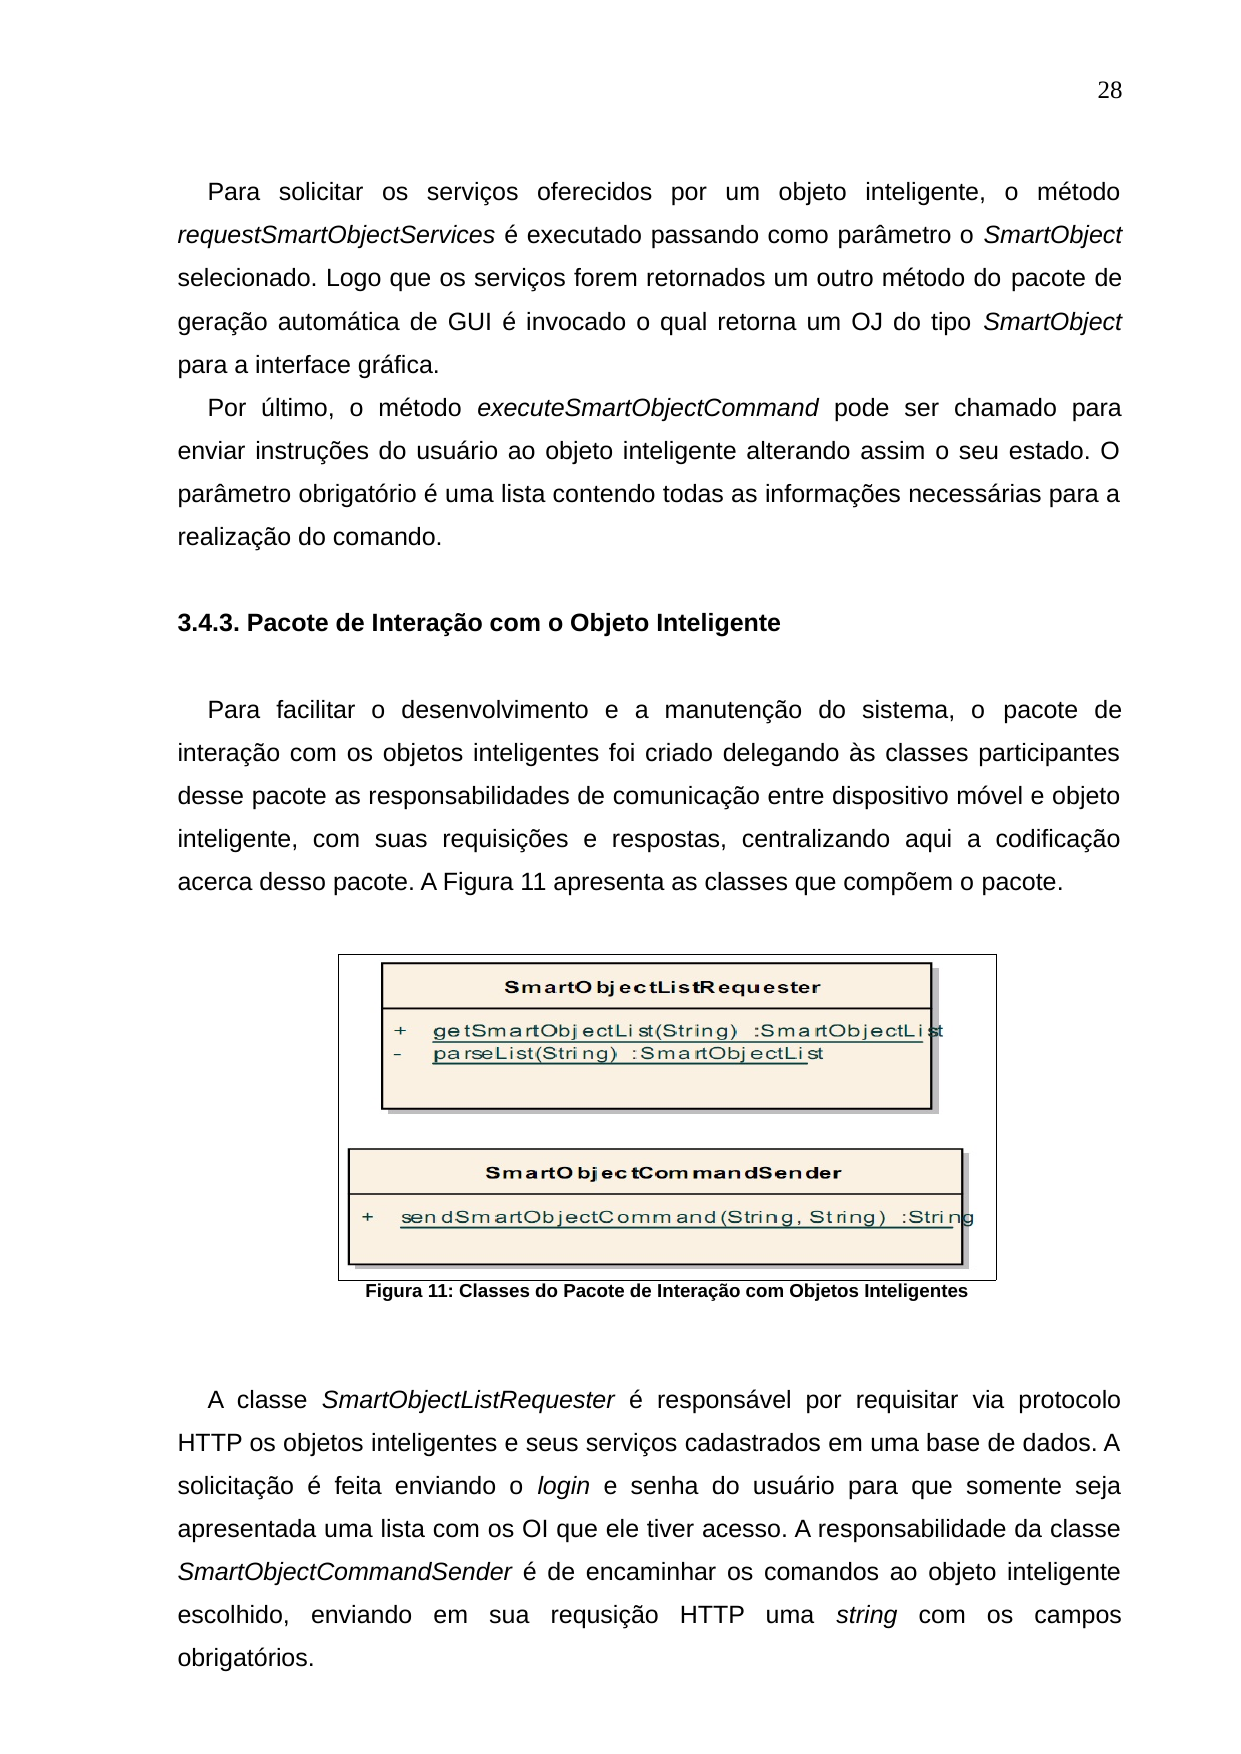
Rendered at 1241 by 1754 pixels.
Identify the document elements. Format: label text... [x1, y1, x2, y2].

text Para solicitar os serviços oferecidos por um objeto inteligente, o método requestSmartObjectServices é executado passando como parâmetro o SmartObject selecionado. Logo que os serviços forem retornados um outro método do pacote de geração automática de GUI é invocado o qual retorna um OJ do tipo SmartObject para a interface gráfica. [177, 177, 1122, 378]
list Pacote de Interação com o Objeto Inteligente [177, 608, 1122, 637]
text Para facilitar o desenvolvimento e a manutenção do sistema, o pacote de interação com os objetos inteligentes foi criado delegando às classes participantes desse pacote as responsabilidades de comunicação entre dispositivo móvel e objeto inteligente, com suas requisições e respostas, centralizando aqui a codificação acerca desso pacote. A Figura 11 apresenta as classes que compõem o pacote. [177, 695, 1122, 896]
text Figura 11: Classes do Pacote de Interação com Objetos Inteligentes [338, 1281, 996, 1301]
text A classe SmartObjectListRequester é responsável por requisitar via protocolo HTTP os objetos inteligentes e seus serviços cadastrados em uma base de dados. A solicitação é feita enviando o login e senha do usuário para que somente seja apresentada uma lista com os OI que ele tiver acesso. A responsabilidade da classe SmartObjectCommandSender é de encaminhar os comandos ao objeto inteligente escolhido, enviando em sua requsição HTTP uma string com os campos obrigatórios. [177, 1385, 1122, 1672]
text Por último, o método executeSmartObjectCommand pode ser chamado para enviar instruções do usuário ao objeto inteligente alterando assim o seu estado. O parâmetro obrigatório é uma lista contendo todas as informações necessárias para a realização do comando. [177, 393, 1122, 551]
picture [339, 955, 996, 1280]
